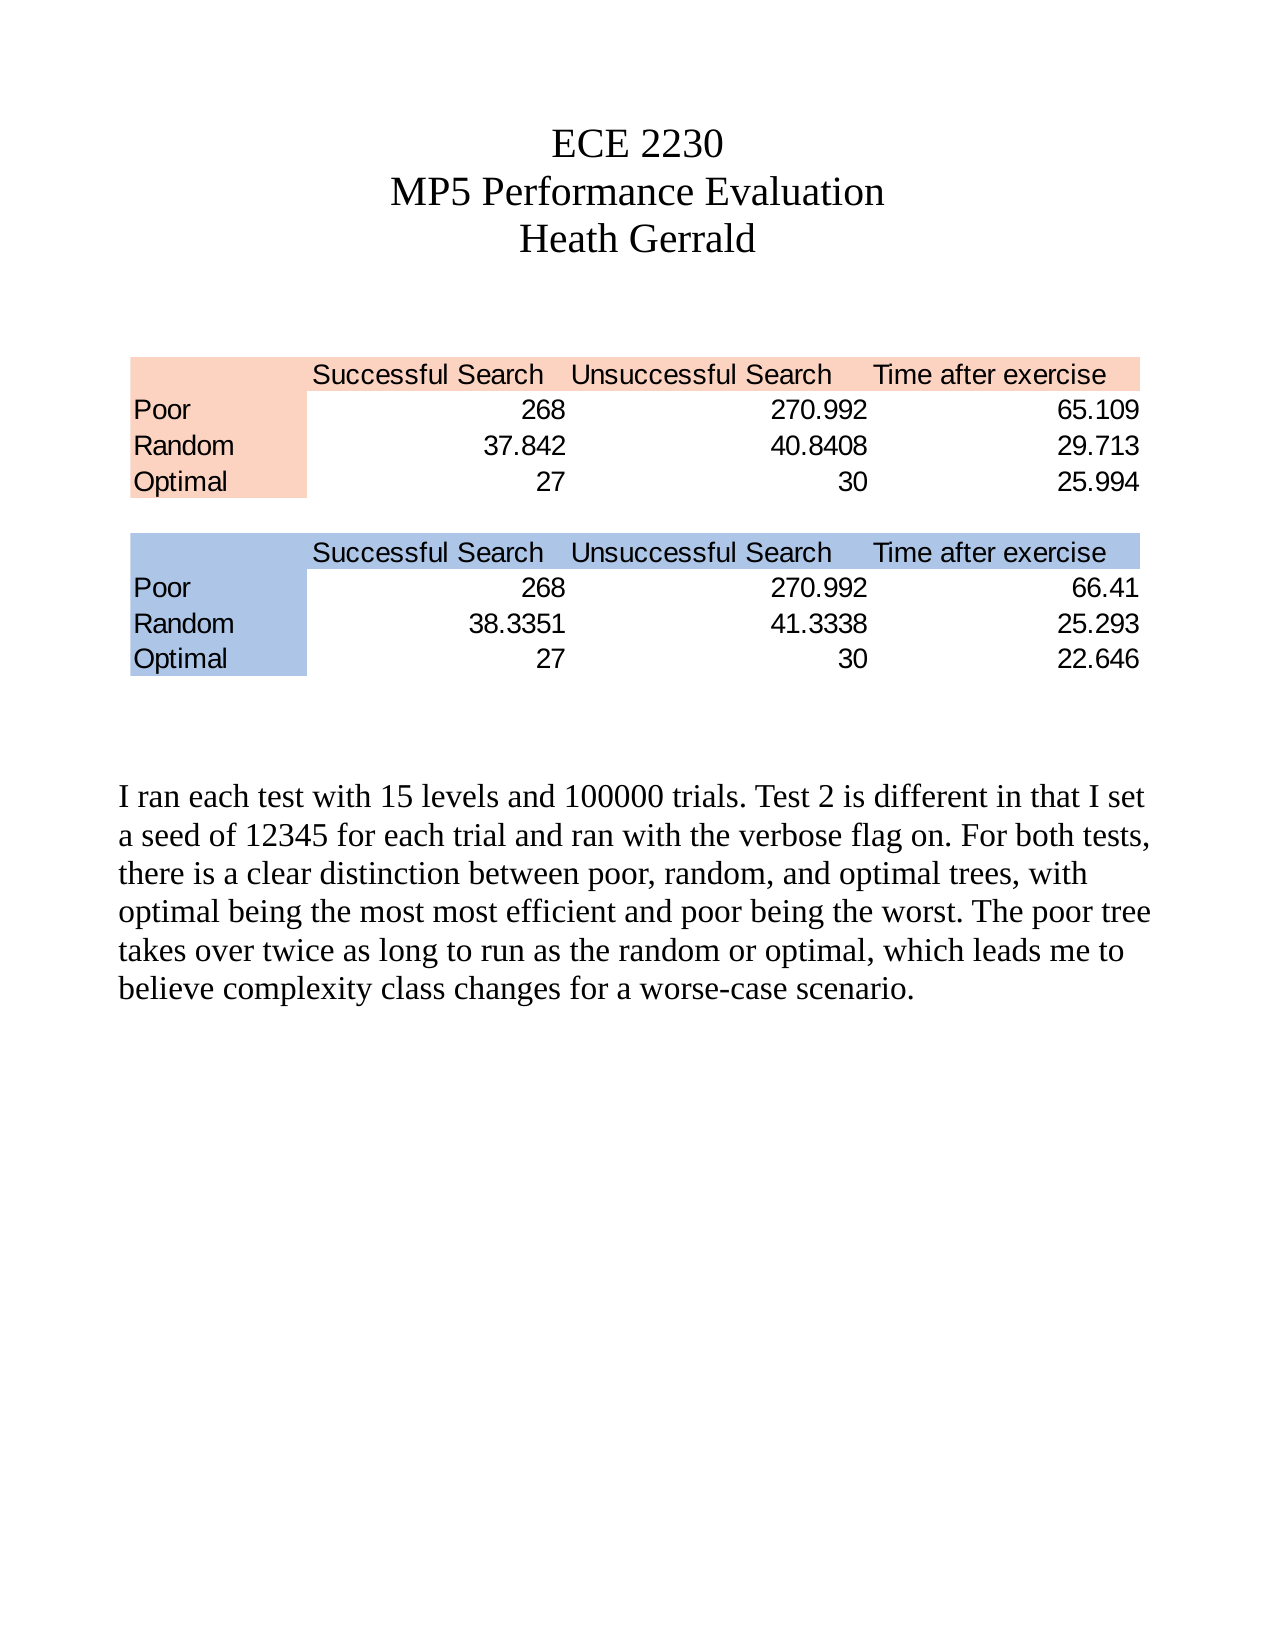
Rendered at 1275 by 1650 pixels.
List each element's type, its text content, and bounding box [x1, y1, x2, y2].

text ECE 2230 [118, 118, 1157, 166]
text Heath Gerrald [118, 214, 1157, 262]
text MP5 Performance Evaluation [118, 166, 1157, 214]
text I ran each test with 15 levels and 100000 trials. Test 2 is different in that I set a seed of 12345 for each trial and ran with the verbose flag on. For both tests, there is a clear distinction between poor, random, and optimal trees, with optimal being the most most efficient and poor being the worst. The poor tree takes over twice as long to run as the random or optimal, which leads me to believe complexity class changes for a worse-case scenario. [118, 777, 1157, 1007]
